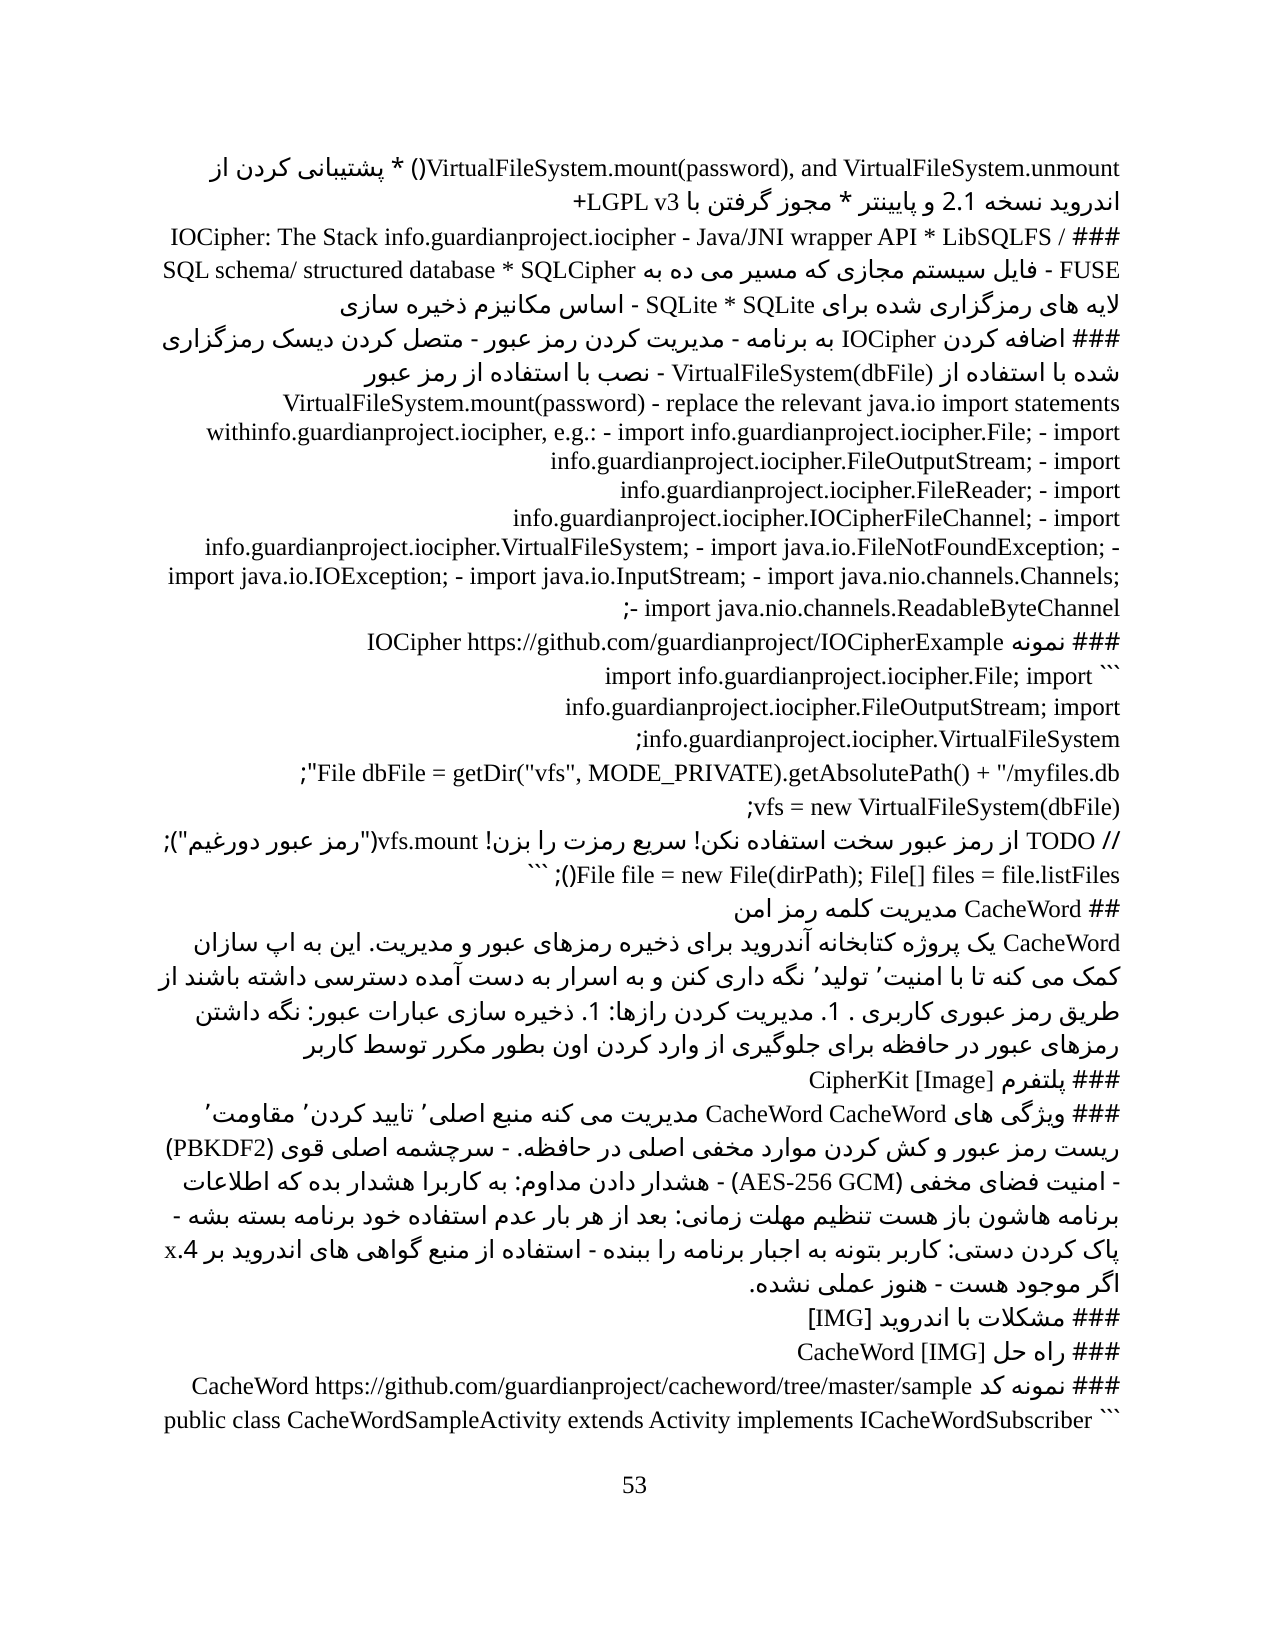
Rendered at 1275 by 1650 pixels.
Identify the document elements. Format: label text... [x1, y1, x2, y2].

table_cell ### نمونه IOCipher https://github.com/guardianproject/IOCipherExample [150, 624, 1125, 658]
table_cell ``` public class CacheWordSampleActivity extends Activity implements ICacheWordSubscriber { … mCacheWord = new CacheWordActivityHandler(this); [150, 1402, 1125, 1436]
table_cell File file = new File(dirPath); File[] files = file.listFiles(); ``` [150, 857, 1125, 891]
table_cell vfs = new VirtualFileSystem(dbFile); [150, 789, 1125, 823]
table_cell ### مشکلات با اندروید [IMG] [150, 1300, 1125, 1334]
table_cell ### IOCipher: The Stack info.guardianproject.iocipher - Java/JNI wrapper API * LibSQLFS / FUSE - فایل سیستم مجازی که مسیر می ده به SQL schema/ structured database * SQLCipher لایه های رمزگزاری شده برای SQLite * SQLite - اساس مکانیزم ذخیره سازی [150, 218, 1125, 320]
table_cell // TODO از رمز عبور سخت استفاده نکن! سریع رمزت را بزن!‌ vfs.mount("رمز عبور دورغیم"); [150, 823, 1125, 857]
table_cell ### راه حل CacheWord [IMG] [150, 1334, 1125, 1368]
table_cell ## CacheWord مدیریت کلمه رمز امن [150, 891, 1125, 925]
table_cell ### ویژگی های CacheWord CacheWord مدیریت می کنه منبع اصلی٬ تایید کردن٬‌ مقاومت٬ ریست رمز عبور و کش کردن موارد مخفی اصلی در حافظه. - سرچشمه اصلی قوی (PBKDF2) - امنیت فضای مخفی (AES-256 GCM) - هشدار دادن مداوم: به کاربرا هشدار بده که اطلاعات برنامه هاشون باز هست تنظیم مهلت زمانی: بعد از هر بار عدم استفاده خود برنامه بسته بشه - پاک کردن دستی: کاربر بتونه به اجبار برنامه را ببنده - استفاده از منبع گواهی های اندروید بر 4.x اگر موجود هست - هنوز عملی نشده. [150, 1095, 1125, 1300]
table_cell ### پلتفرم CipherKit [Image] [150, 1061, 1125, 1095]
table_cell CacheWord یک پروژه کتابخانه آندروید برای ذخیره رمزهای عبور و مدیریت. این به اپ سازان کمک می کنه تا با امنیت٬‌ تولید٬ نگه داری کنن و به اسرار به دست آمده دسترسی داشته باشند از طریق رمز عبوری کاربری . 1. مدیریت کردن رازها: 1. ذخیره سازی عبارات عبور: نگه داشتن رمزهای عبور در حافظه برای جلوگیری از وارد کردن اون بطور مکرر توسط کاربر [150, 925, 1125, 1061]
table_cell ``` import info.guardianproject.iocipher.File; import info.guardianproject.iocipher.FileOutputStream; import info.guardianproject.iocipher.VirtualFileSystem; [150, 658, 1125, 755]
table_cell File dbFile = getDir("vfs", MODE_PRIVATE).getAbsolutePath() + "/myfiles.db"; [150, 755, 1125, 789]
table_cell ### نمونه کد CacheWord https://github.com/guardianproject/cacheword/tree/master/sample [150, 1368, 1125, 1402]
table_cell ### IOCipher: ویژیگی های اصلی * سطح برنامه شفاف و امن دیسک مجازی رمزگزاری شده نیاز نداره به جایی وصل باشه سه را جدید برای یاد گرفتن : new VirtualFileSystem(dbFile), VirtualFileSystem.mount(password), and VirtualFileSystem.unmount() * پشتیبانی کردن از اندروید نسخه 2.1 و پایینتر * مجوز گرفتن با LGPL v3+ [150, 150, 1125, 218]
table_cell ### اضافه کردن IOCipher به برنامه - مدیریت کردن رمز عبور - متصل کردن دیسک رمزگزاری شده با استفاده از VirtualFileSystem(dbFile) - نصب با استفاده از رمز عبور VirtualFileSystem.mount(password) - replace the relevant java.io import statements withinfo.guardianproject.iocipher, e.g.: - import info.guardianproject.iocipher.File; - import info.guardianproject.iocipher.FileOutputStream; - import info.guardianproject.iocipher.FileReader; - import info.guardianproject.iocipher.IOCipherFileChannel; - import info.guardianproject.iocipher.VirtualFileSystem; - import java.io.FileNotFoundException; - import java.io.IOException; - import java.io.InputStream; - import java.nio.channels.Channels; - import java.nio.channels.ReadableByteChannel; [150, 320, 1125, 624]
